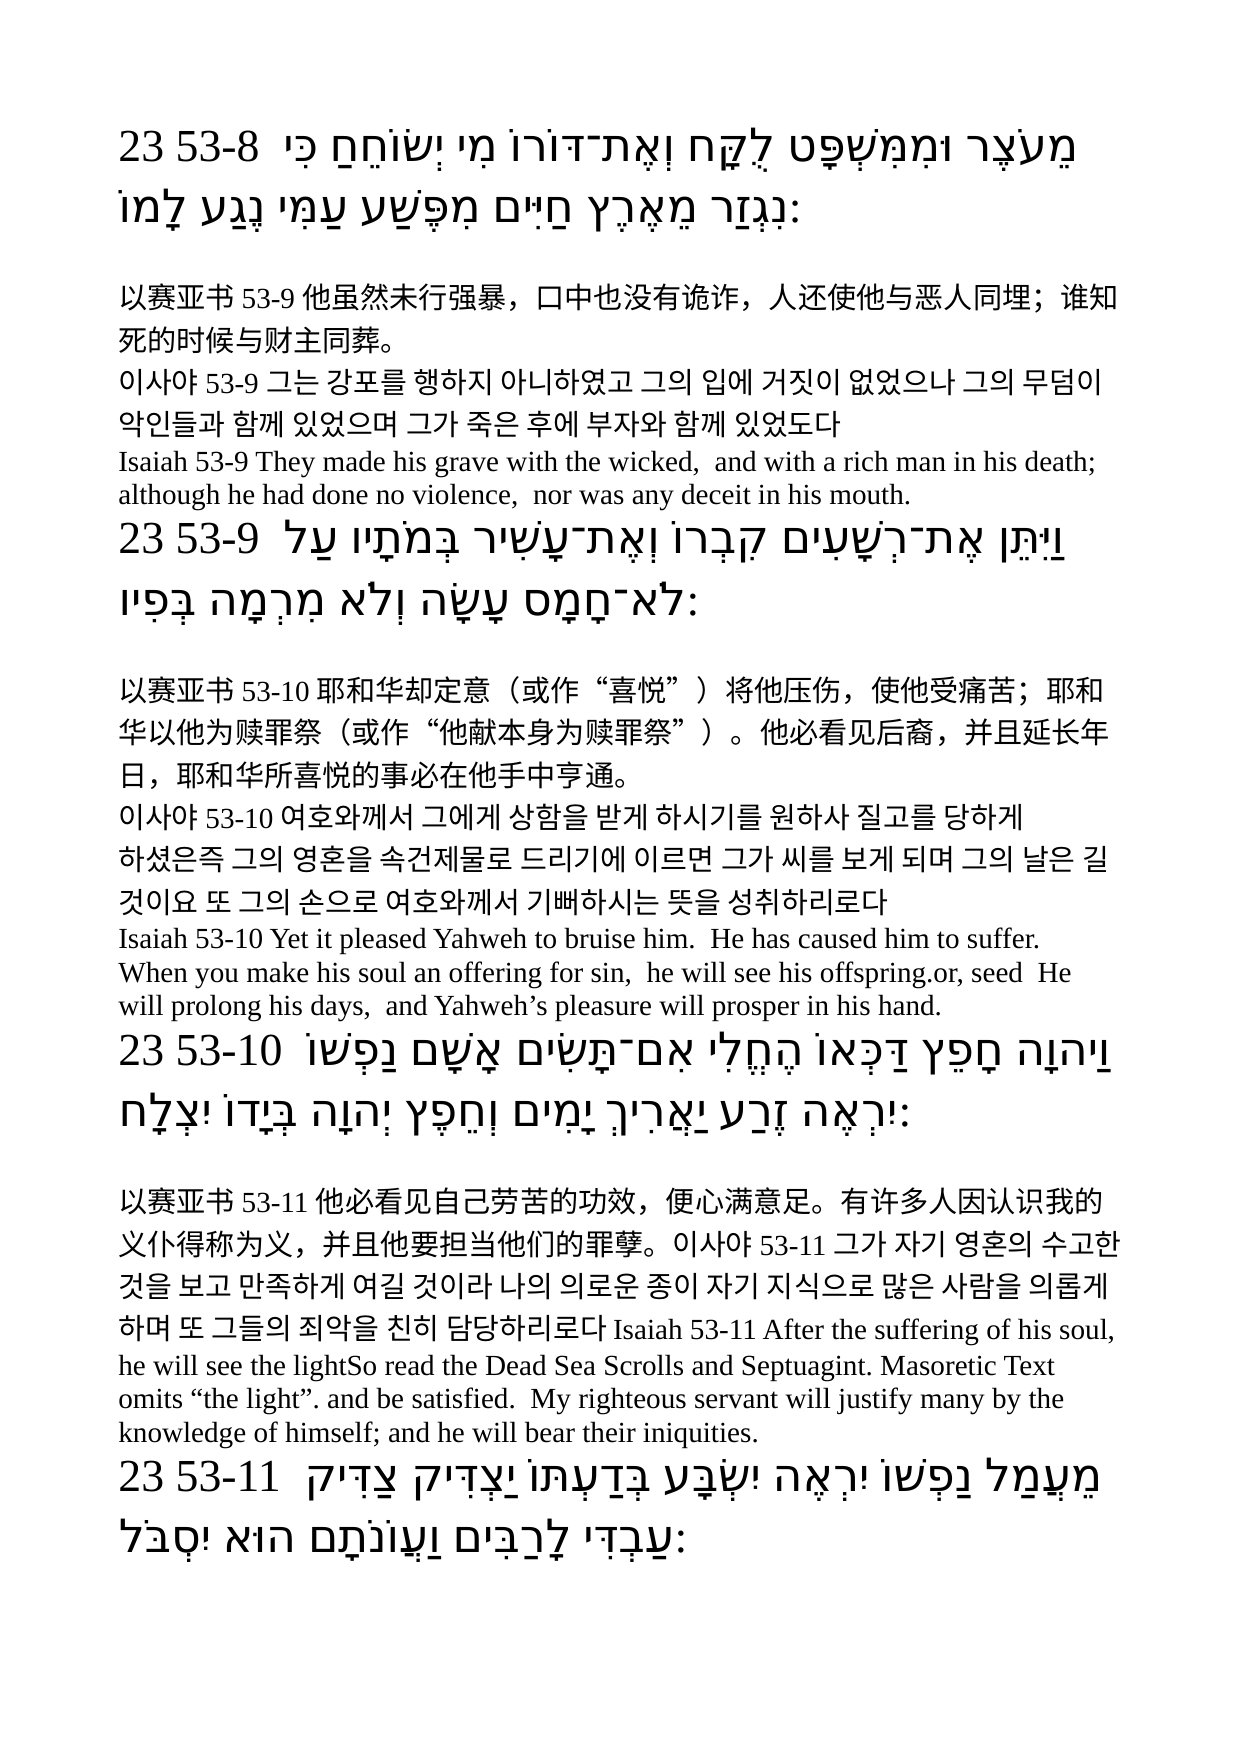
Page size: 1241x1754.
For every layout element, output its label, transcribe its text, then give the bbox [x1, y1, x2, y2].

text 23 53-8 מֵעֹצֶר וּמִמִּשְׁפָּט לֻקָּח וְאֶת־דּוֹרוֹ מִי יְשׂוֹחֵחַ כִּי נִגְזַר מֵאֶרֶץ חַיִּים מִפֶּשַׁע עַמִּי נֶגַע לָמוֹ: [118, 118, 1122, 241]
text 23 53-11 מֵעֲמַל נַפְשׁוֹ יִרְאֶה יִשְׂבָּע בְּדַעְתּוֹ יַצְדִּיק צַדִּיק עַבְדִּי לָרַבִּים וַעֲוֹנֹתָם הוּא יִסְבֹּל: [118, 1448, 1122, 1572]
text Isaiah 53-9 They made his grave with the wicked, and with a rich man in his death; although he had done no violence, nor was any deceit in his mouth. [118, 444, 1122, 511]
text 23 53-9 וַיִּתֵּן אֶת־רְשָׁעִים קִבְרוֹ וְאֶת־עָשִׁיר בְּמֹתָיו עַל לֹא־חָמָס עָשָׂה וְלֹא מִרְמָה בְּפִיו: [118, 511, 1122, 634]
text 以赛亚书 53-9 他虽然未行强暴，口中也没有诡诈，人还使他与恶人同埋；谁知死的时候与财主同葬。 [118, 275, 1122, 359]
text 23 53-10 וַיהוָה חָפֵץ דַּכְּאוֹ הֶחֱלִי אִם־תָּשִׂים אָשָׁם נַפְשׁוֹ יִרְאֶה זֶרַע יַאֲרִיךְ יָמִים וְחֵפֶץ יְהוָה בְּיָדוֹ יִצְלָח: [118, 1022, 1122, 1145]
text 이사야 53-10 여호와께서 그에게 상함을 받게 하시기를 원하사 질고를 당하게 하셨은즉 그의 영혼을 속건제물로 드리기에 이르면 그가 씨를 보게 되며 그의 날은 길 것이요 또 그의 손으로 여호와께서 기뻐하시는 뜻을 성취하리로다 [118, 794, 1122, 921]
text Isaiah 53-10 Yet it pleased Yahweh to bruise him. He has caused him to suffer. When you make his soul an offering for sin, he will see his offspring.or, seed He will prolong his days, and Yahweh’s pleasure will prosper in his hand. [118, 921, 1122, 1022]
text 이사야 53-9 그는 강포를 행하지 아니하였고 그의 입에 거짓이 없었으나 그의 무덤이 악인들과 함께 있었으며 그가 죽은 후에 부자와 함께 있었도다 [118, 359, 1122, 444]
text 以赛亚书 53-11 他必看见自己劳苦的功效，便心满意足。有许多人因认识我的义仆得称为义，并且他要担当他们的罪孽。이사야 53-11 그가 자기 영혼의 수고한 것을 보고 만족하게 여길 것이라 나의 의로운 종이 자기 지식으로 많은 사람을 의롭게 하며 또 그들의 죄악을 친히 담당하리로다Isaiah 53-11 After the suffering of his soul, he will see the lightSo read the Dead Sea Scrolls and Septuagint. Masoretic Text omits “the light”. and be satisfied. My righteous servant will justify many by the knowledge of himself; and he will bear their iniquities. [118, 1179, 1122, 1448]
text 以赛亚书 53-10 耶和华却定意（或作“喜悦”）将他压伤，使他受痛苦；耶和华以他为赎罪祭（或作“他献本身为赎罪祭”）。他必看见后裔，并且延长年日，耶和华所喜悦的事必在他手中亨通。 [118, 668, 1122, 794]
